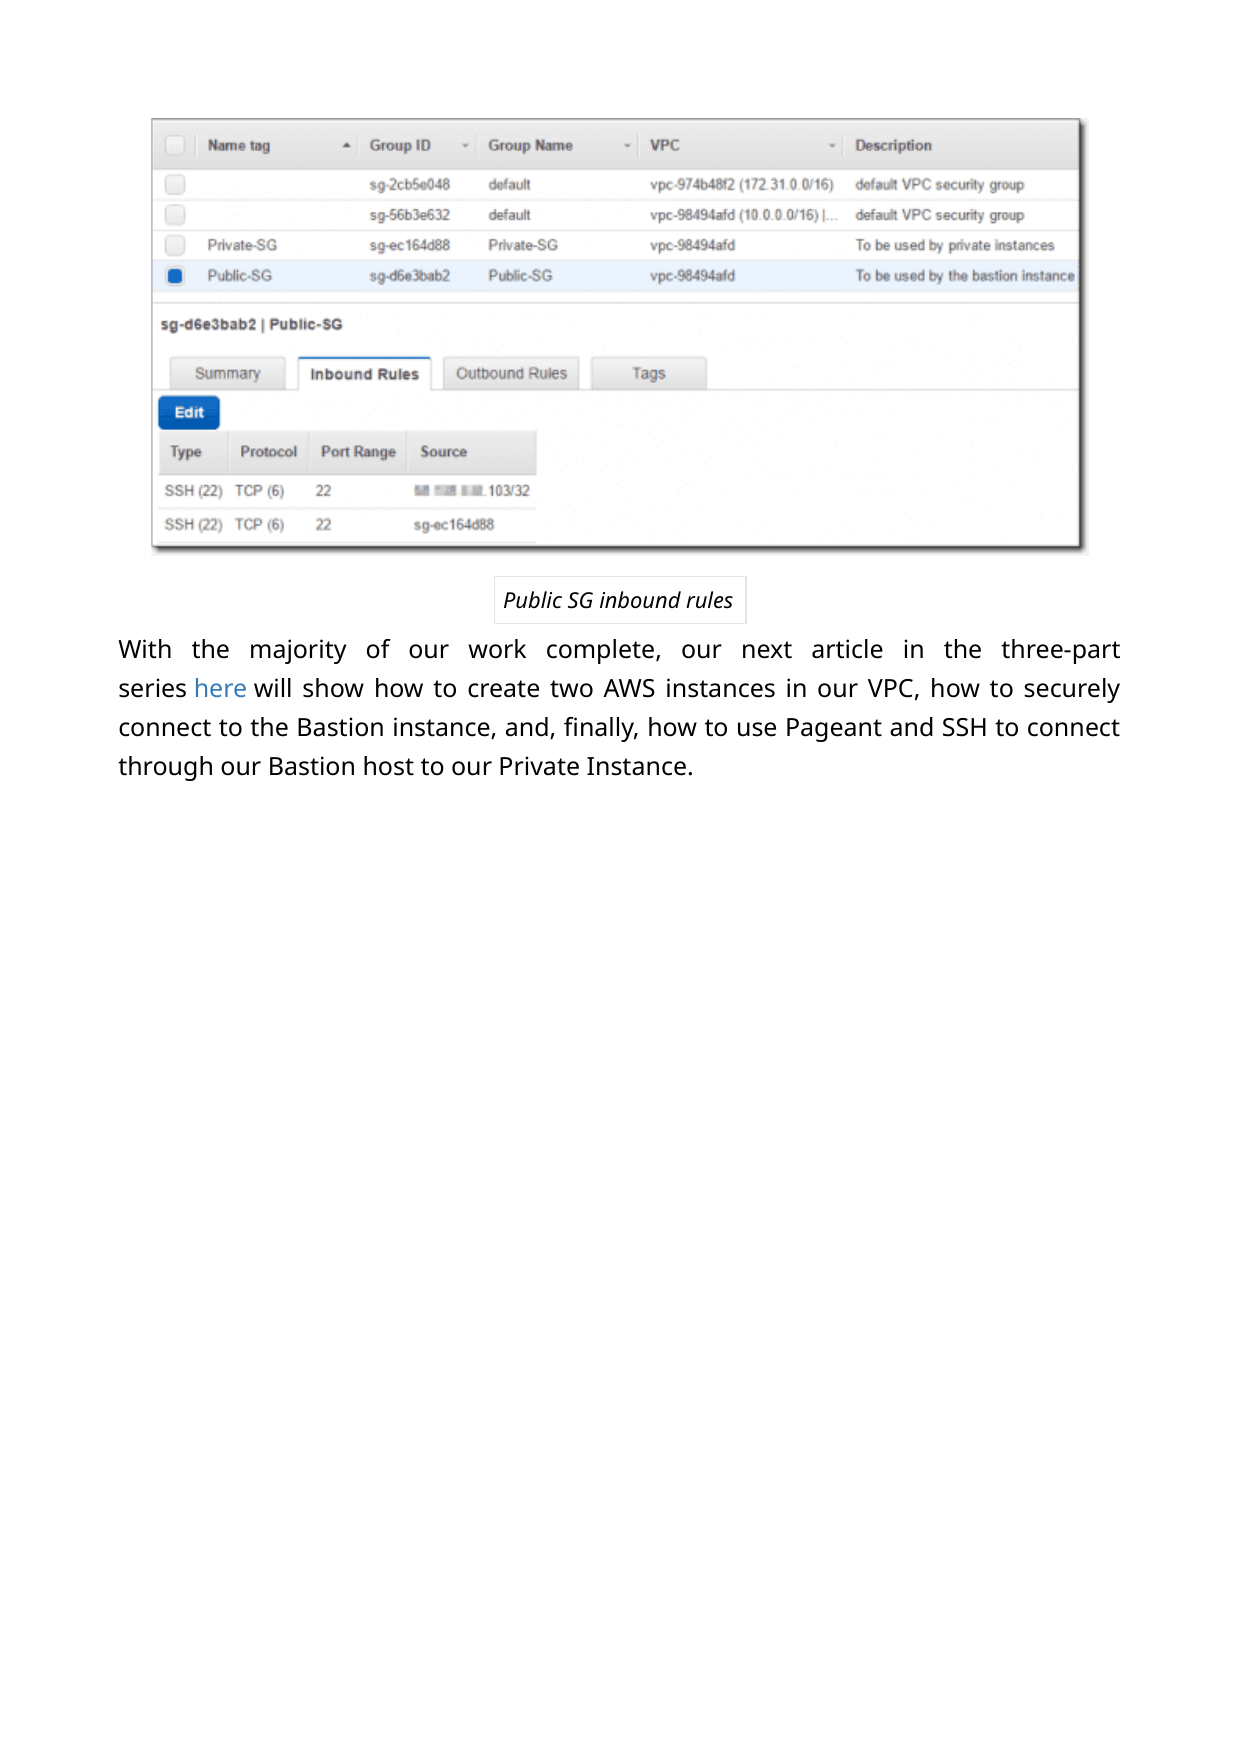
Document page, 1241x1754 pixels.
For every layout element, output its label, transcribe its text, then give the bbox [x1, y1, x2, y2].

picture [151, 118, 1089, 556]
text [126, 576, 494, 624]
text [747, 576, 1114, 624]
text Public SG inbound rules [495, 577, 745, 623]
text With the majority of our work complete, our next article in the three-part series here will show how to create two AWS instances in our VPC, how to securely connect to the Bastion instance, and, finally, how to use Pageant and SSH to connect through our Bastion host to our Private Instance. [118, 631, 1122, 783]
